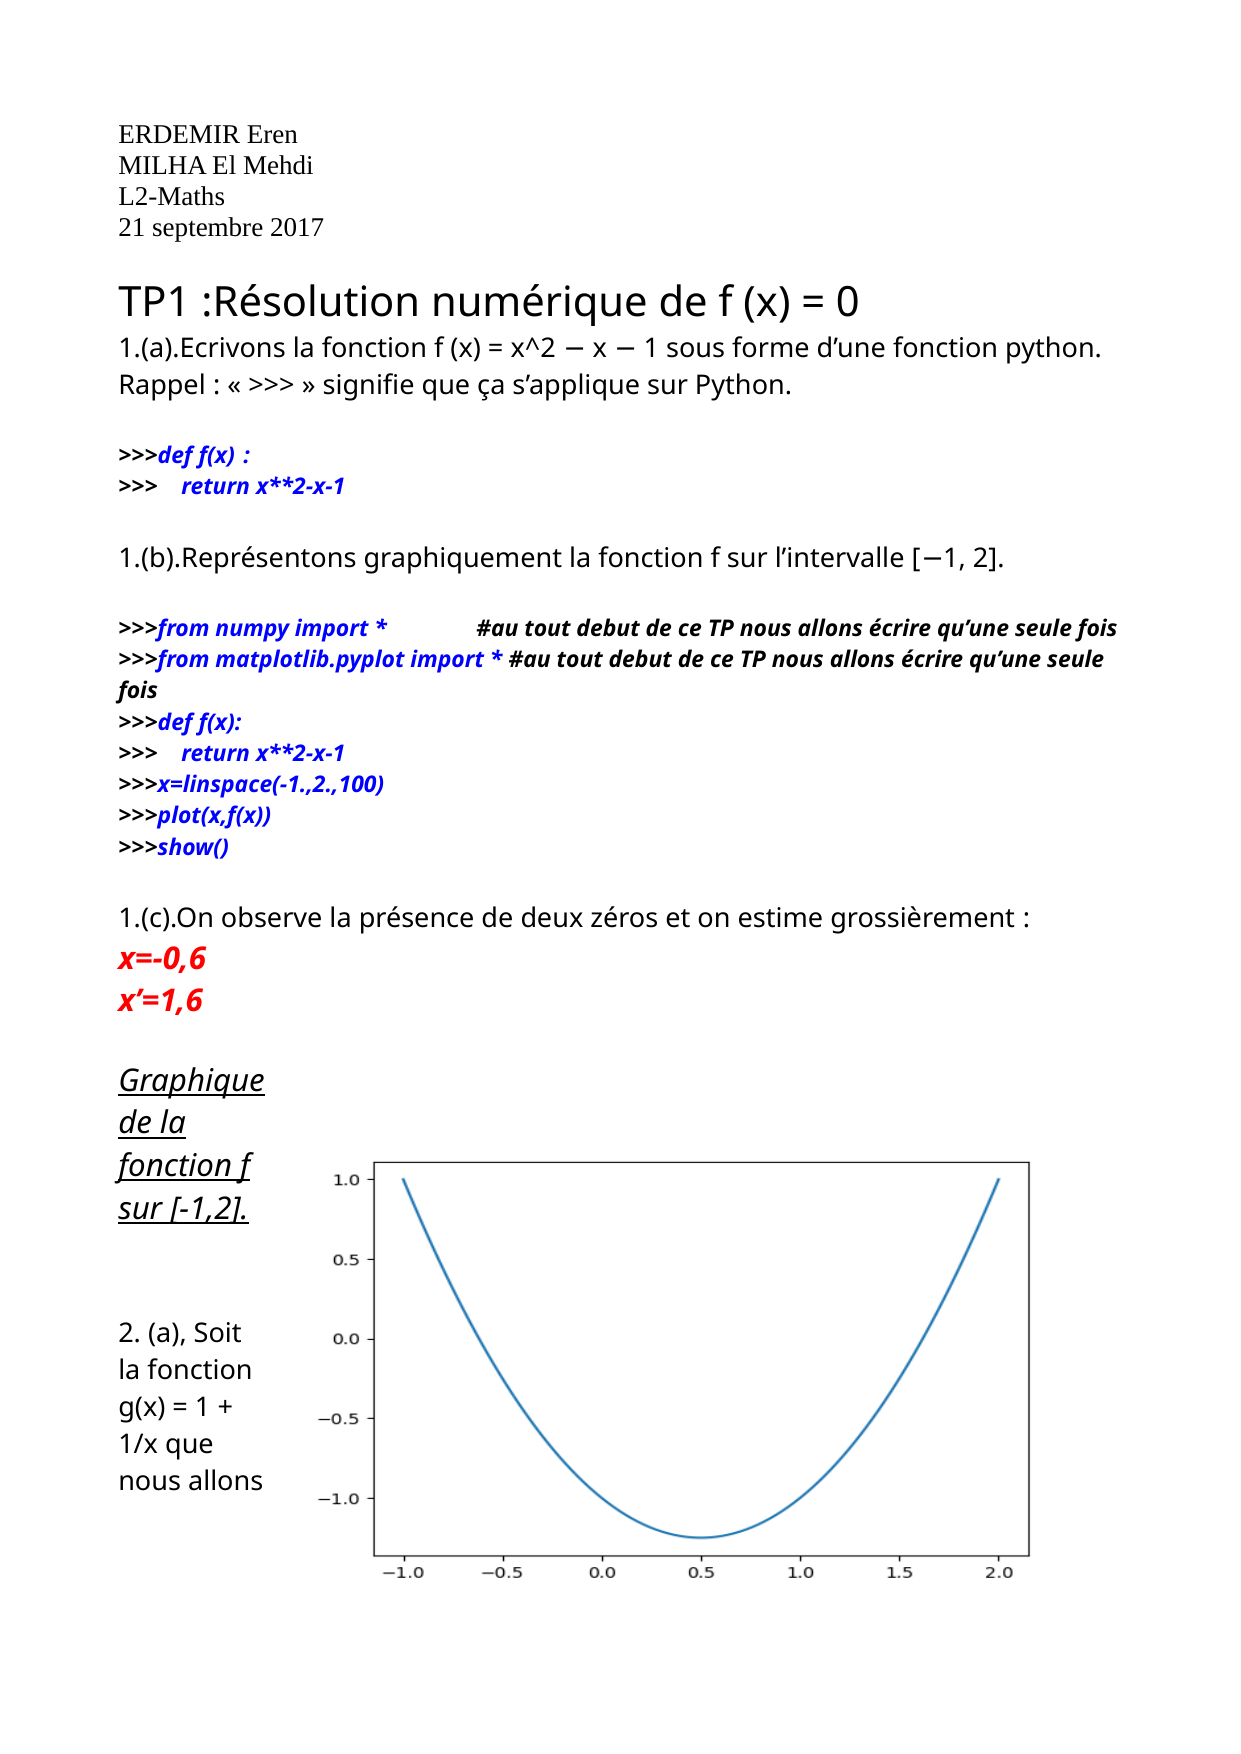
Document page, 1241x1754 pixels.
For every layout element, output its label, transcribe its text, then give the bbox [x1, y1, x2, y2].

text 21 septembre 2017 [118, 212, 1122, 243]
text 1.(a).Ecrivons la fonction f (x) = x^2 − x − 1 sous forme d’une fonction python. [118, 328, 1122, 365]
text >>>from matplotlib.pyplot import * #au tout debut de ce TP nous allons écrire qu’une seule fois [118, 643, 1122, 706]
text >>>x=linspace(-1.,2.,100) [118, 768, 1122, 799]
picture [268, 1100, 1113, 1612]
text Graphique de la fonction f sur [-1,2]. [118, 1058, 1122, 1228]
text MILHA El Mehdi [118, 149, 1122, 180]
text Rappel : « >>> » signifie que ça s’applique sur Python. [118, 365, 1122, 402]
text x=-0,6 [118, 936, 1122, 978]
text >>>show() [118, 831, 1122, 862]
text 1.(b).Représentons graphiquement la fonction f sur l’intervalle [−1, 2]. [118, 538, 1122, 575]
text L2-Maths [118, 180, 1122, 212]
text ERDEMIR Eren [118, 118, 1122, 149]
text >>> return x**2-x-1 [118, 470, 1122, 501]
text TP1 :Résolution numérique de f (x) = 0 [118, 271, 1122, 328]
text >>>plot(x,f(x)) [118, 799, 1122, 831]
text >>>from numpy import * #au tout debut de ce TP nous allons écrire qu’une seule fois [118, 612, 1122, 643]
text >>>def f(x): [118, 706, 1122, 737]
text >>> return x**2-x-1 [118, 737, 1122, 768]
text x’=1,6 [118, 978, 1122, 1021]
text 1.(c).On observe la présence de deux zéros et on estime grossièrement : [118, 899, 1122, 936]
text >>>def f(x) : [118, 439, 1122, 470]
text 2. (a), Soit la fonction g(x) = 1 + 1/x que nous allons [118, 1313, 268, 1498]
